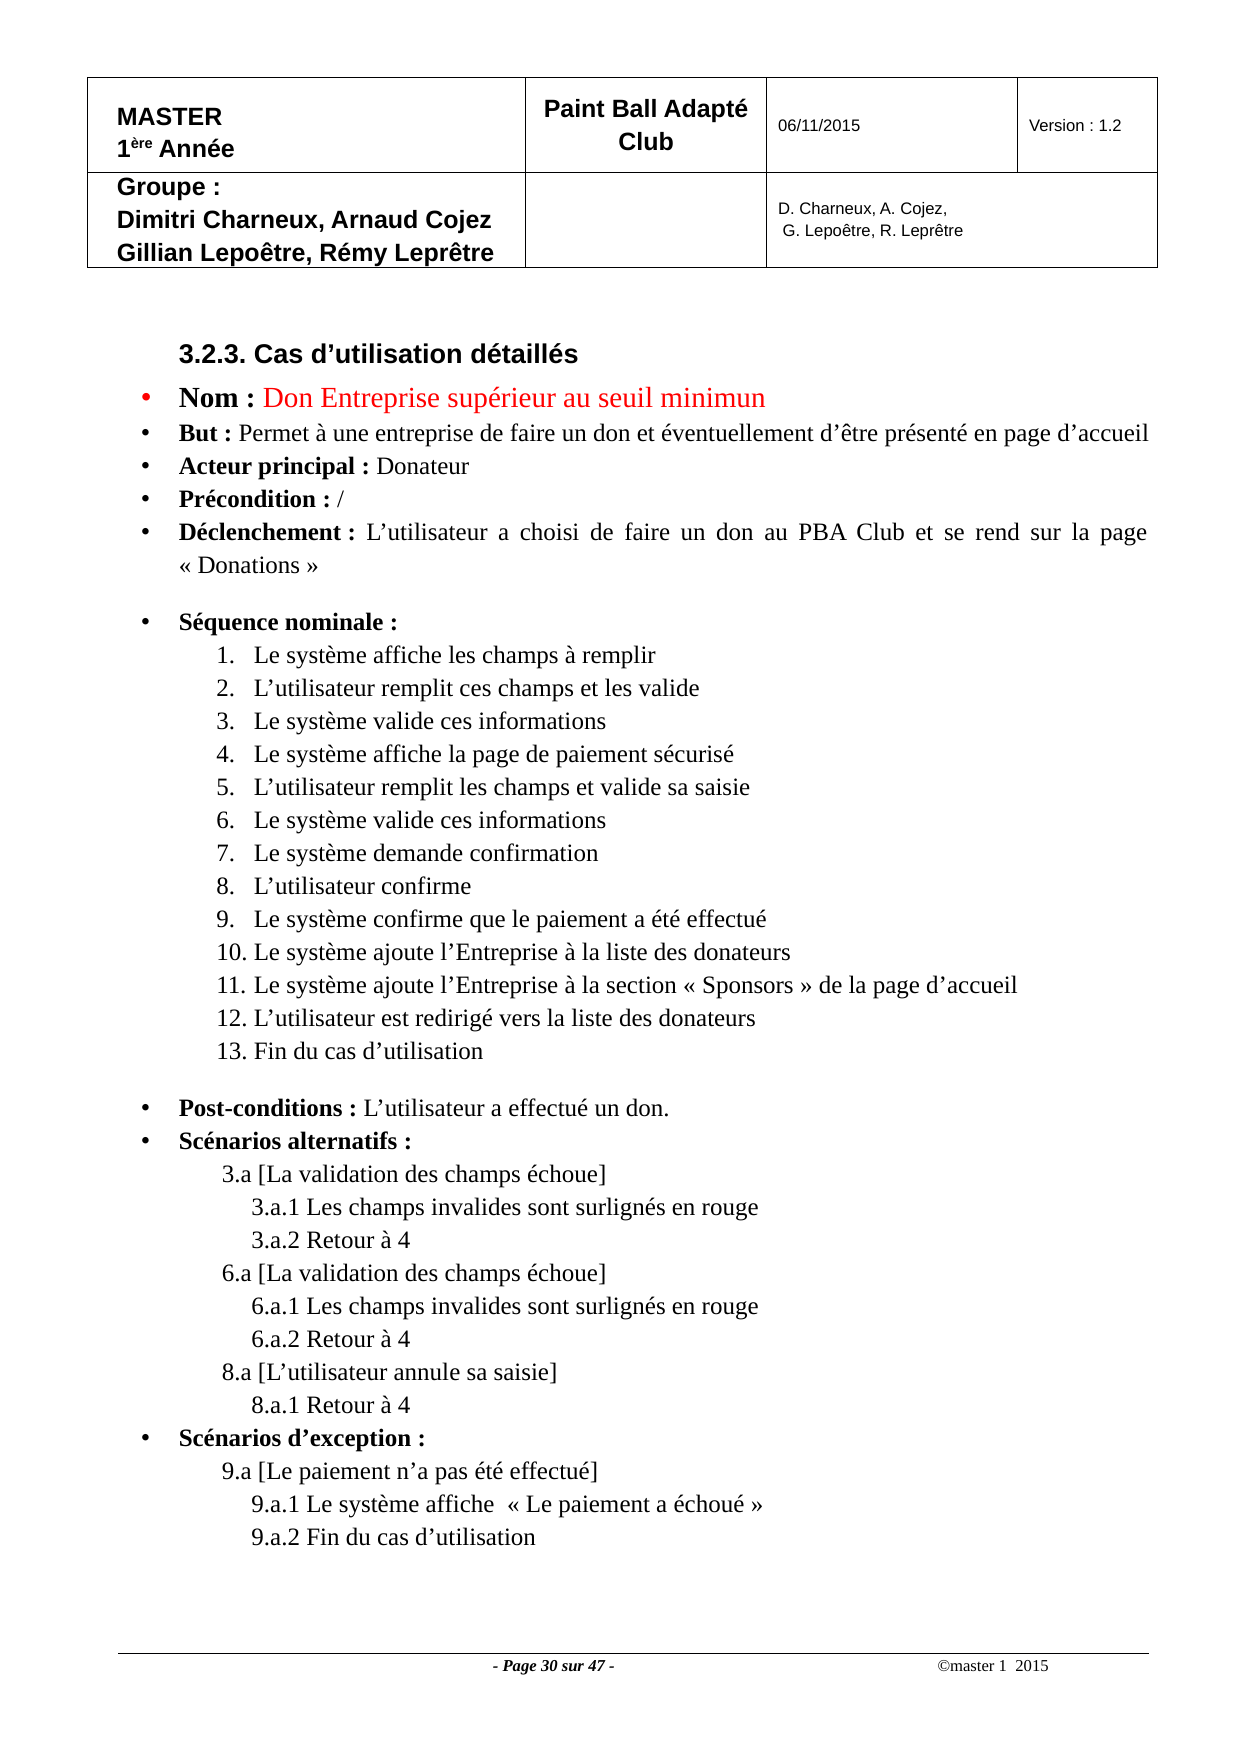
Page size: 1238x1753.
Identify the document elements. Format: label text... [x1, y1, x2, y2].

list Le système demande confirmation [216, 838, 1149, 867]
list Fin du cas d’utilisation [216, 1036, 1149, 1065]
list Précondition : / [141, 484, 1149, 513]
text 6.a.2 Retour à 4 [103, 1324, 1149, 1353]
list Déclenchement : L’utilisateur a choisi de faire un don au PBA Club et se rend sur la page « Donations » [141, 517, 1149, 579]
text 9.a [Le paiement n’a pas été effectué] [103, 1456, 1149, 1485]
text 9.a.2 Fin du cas d’utilisation [103, 1522, 1149, 1551]
list But : Permet à une entreprise de faire un don et éventuellement d’être présenté en page d’accueil [141, 418, 1149, 447]
text 3.a [La validation des champs échoue] [103, 1159, 1149, 1188]
text 3.a.2 Retour à 4 [103, 1225, 1149, 1254]
list L’utilisateur est redirigé vers la liste des donateurs [216, 1003, 1149, 1032]
list Le système affiche la page de paiement sécurisé [216, 739, 1149, 768]
text 8.a [L’utilisateur annule sa saisie] [103, 1357, 1149, 1386]
subtitle Cas d’utilisation détaillés [178, 338, 1149, 369]
list Post-conditions : L’utilisateur a effectué un don. [141, 1093, 1149, 1122]
text 6.a.1 Les champs invalides sont surlignés en rouge [103, 1291, 1149, 1320]
list Acteur principal : Donateur [141, 451, 1149, 480]
list Le système affiche les champs à remplir [216, 640, 1149, 669]
list Le système valide ces informations [216, 706, 1149, 735]
list Séquence nominale : [141, 607, 1149, 636]
list Scénarios alternatifs : [141, 1126, 1149, 1155]
list L’utilisateur remplit les champs et valide sa saisie [216, 772, 1149, 801]
list Le système confirme que le paiement a été effectué [216, 904, 1149, 933]
list Le système ajoute l’Entreprise à la liste des donateurs [216, 937, 1149, 966]
text 3.a.1 Les champs invalides sont surlignés en rouge [103, 1192, 1149, 1221]
text 8.a.1 Retour à 4 [103, 1390, 1149, 1419]
list L’utilisateur confirme [216, 871, 1149, 900]
text 6.a [La validation des champs échoue] [103, 1258, 1149, 1287]
list Scénarios d’exception : [141, 1423, 1149, 1452]
list Le système ajoute l’Entreprise à la section « Sponsors » de la page d’accueil [216, 970, 1149, 999]
list Nom : Don Entreprise supérieur au seuil minimun [141, 380, 1149, 413]
list L’utilisateur remplit ces champs et les valide [216, 673, 1149, 702]
list Le système valide ces informations [216, 805, 1149, 834]
text 9.a.1 Le système affiche « Le paiement a échoué » [103, 1489, 1149, 1518]
